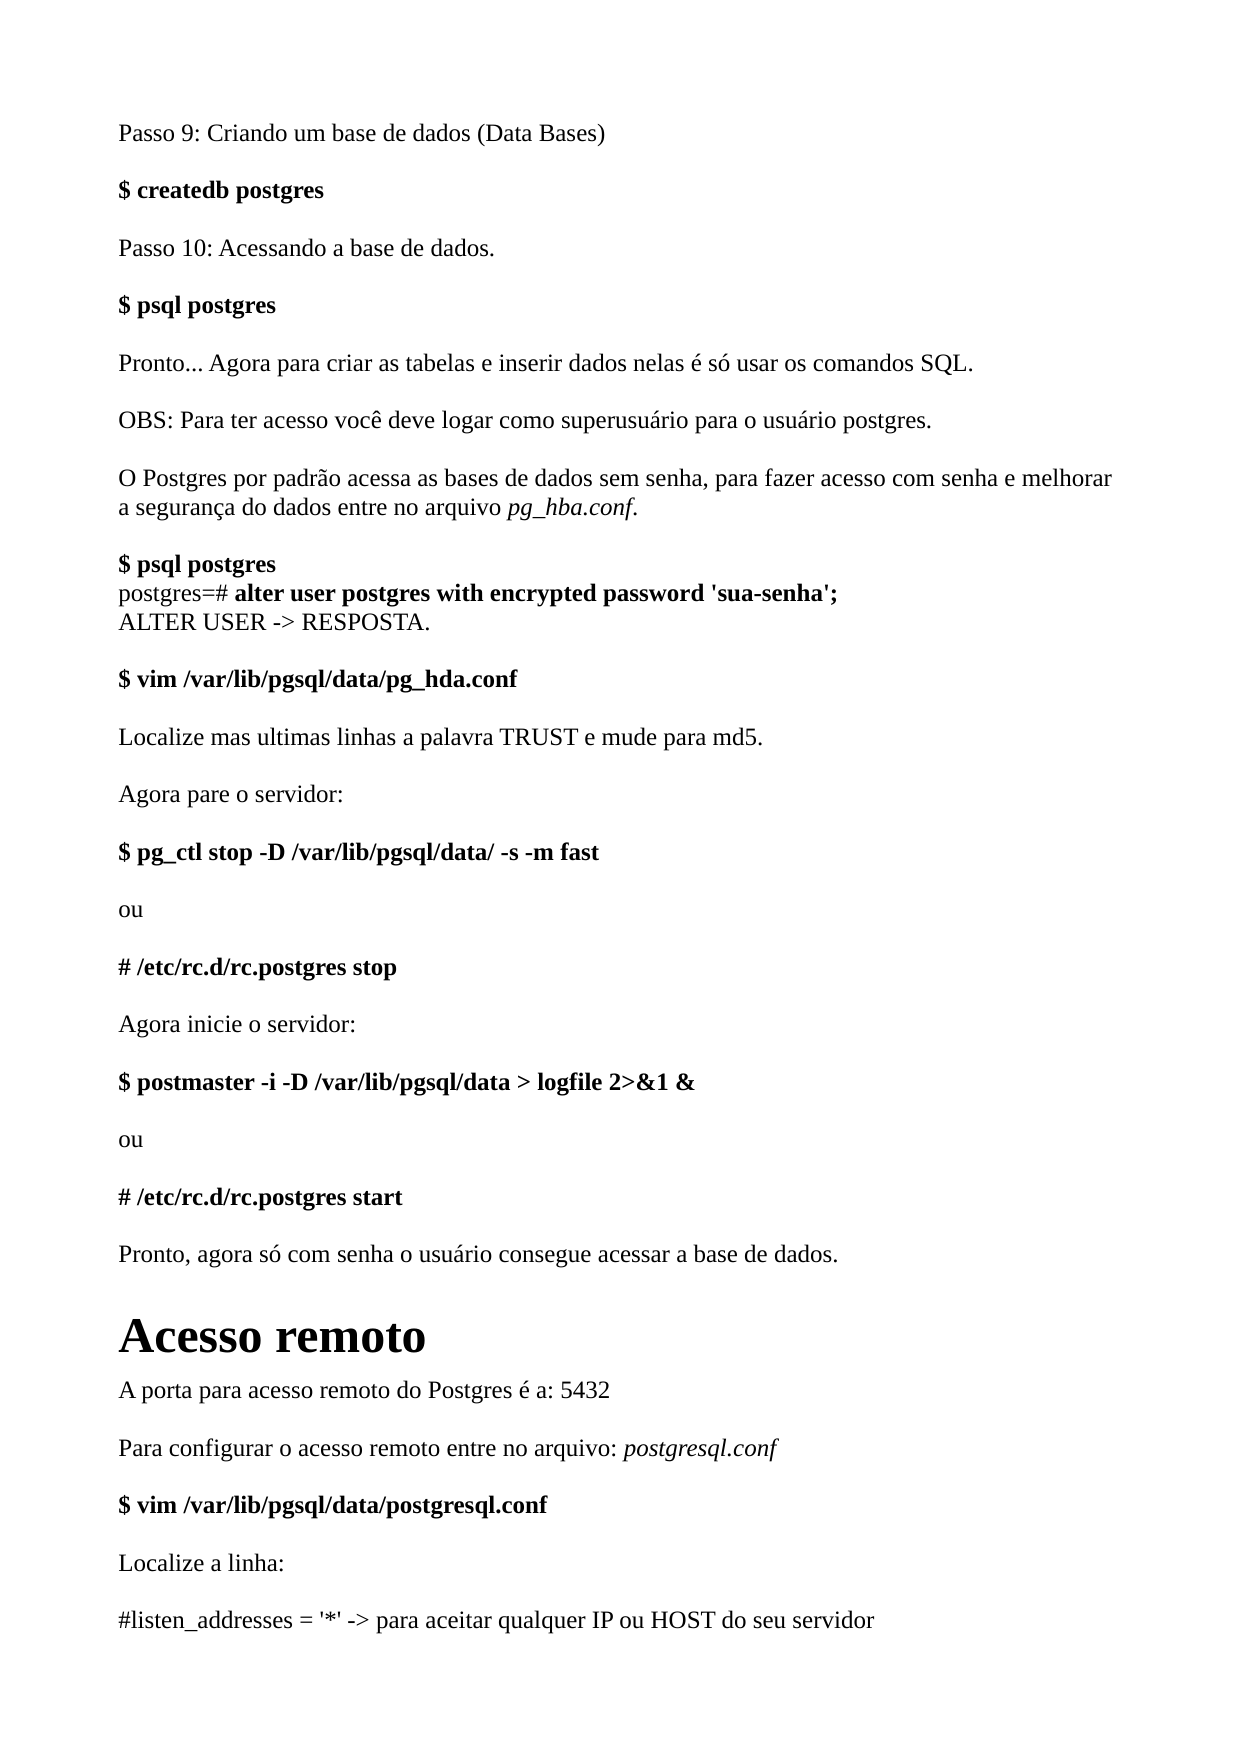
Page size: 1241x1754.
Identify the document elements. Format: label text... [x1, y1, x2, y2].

text A porta para acesso remoto do Postgres é a: 5432 Para configurar o acesso remoto entre no arquivo: postgresql.conf $ vim /var/lib/pgsql/data/postgresql.conf Localize a linha: #listen_addresses = '*' -> para aceitar qualquer IP ou HOST do seu servidor [118, 1376, 1122, 1634]
text Passo 9: Criando um base de dados (Data Bases) $ createdb postgres Passo 10: Acessando a base de dados. $ psql postgres Pronto... Agora para criar as tabelas e inserir dados nelas é só usar os comandos SQL. OBS: Para ter acesso você deve logar como superusuário para o usuário postgres. O Postgres por padrão acessa as bases de dados sem senha, para fazer acesso com senha e melhorar a segurança do dados entre no arquivo pg_hba.conf. $ psql postgres postgres=# alter user postgres with encrypted password 'sua-senha'; ALTER USER -> RESPOSTA. $ vim /var/lib/pgsql/data/pg_hda.conf Localize mas ultimas linhas a palavra TRUST e mude para md5. Agora pare o servidor: $ pg_ctl stop -D /var/lib/pgsql/data/ -s -m fast ou # /etc/rc.d/rc.postgres stop Agora inicie o servidor: $ postmaster -i -D /var/lib/pgsql/data > logfile 2>&1 & ou # /etc/rc.d/rc.postgres start Pronto, agora só com senha o usuário consegue acessar a base de dados. [118, 118, 1122, 1268]
subtitle Acesso remoto [118, 1306, 1122, 1363]
